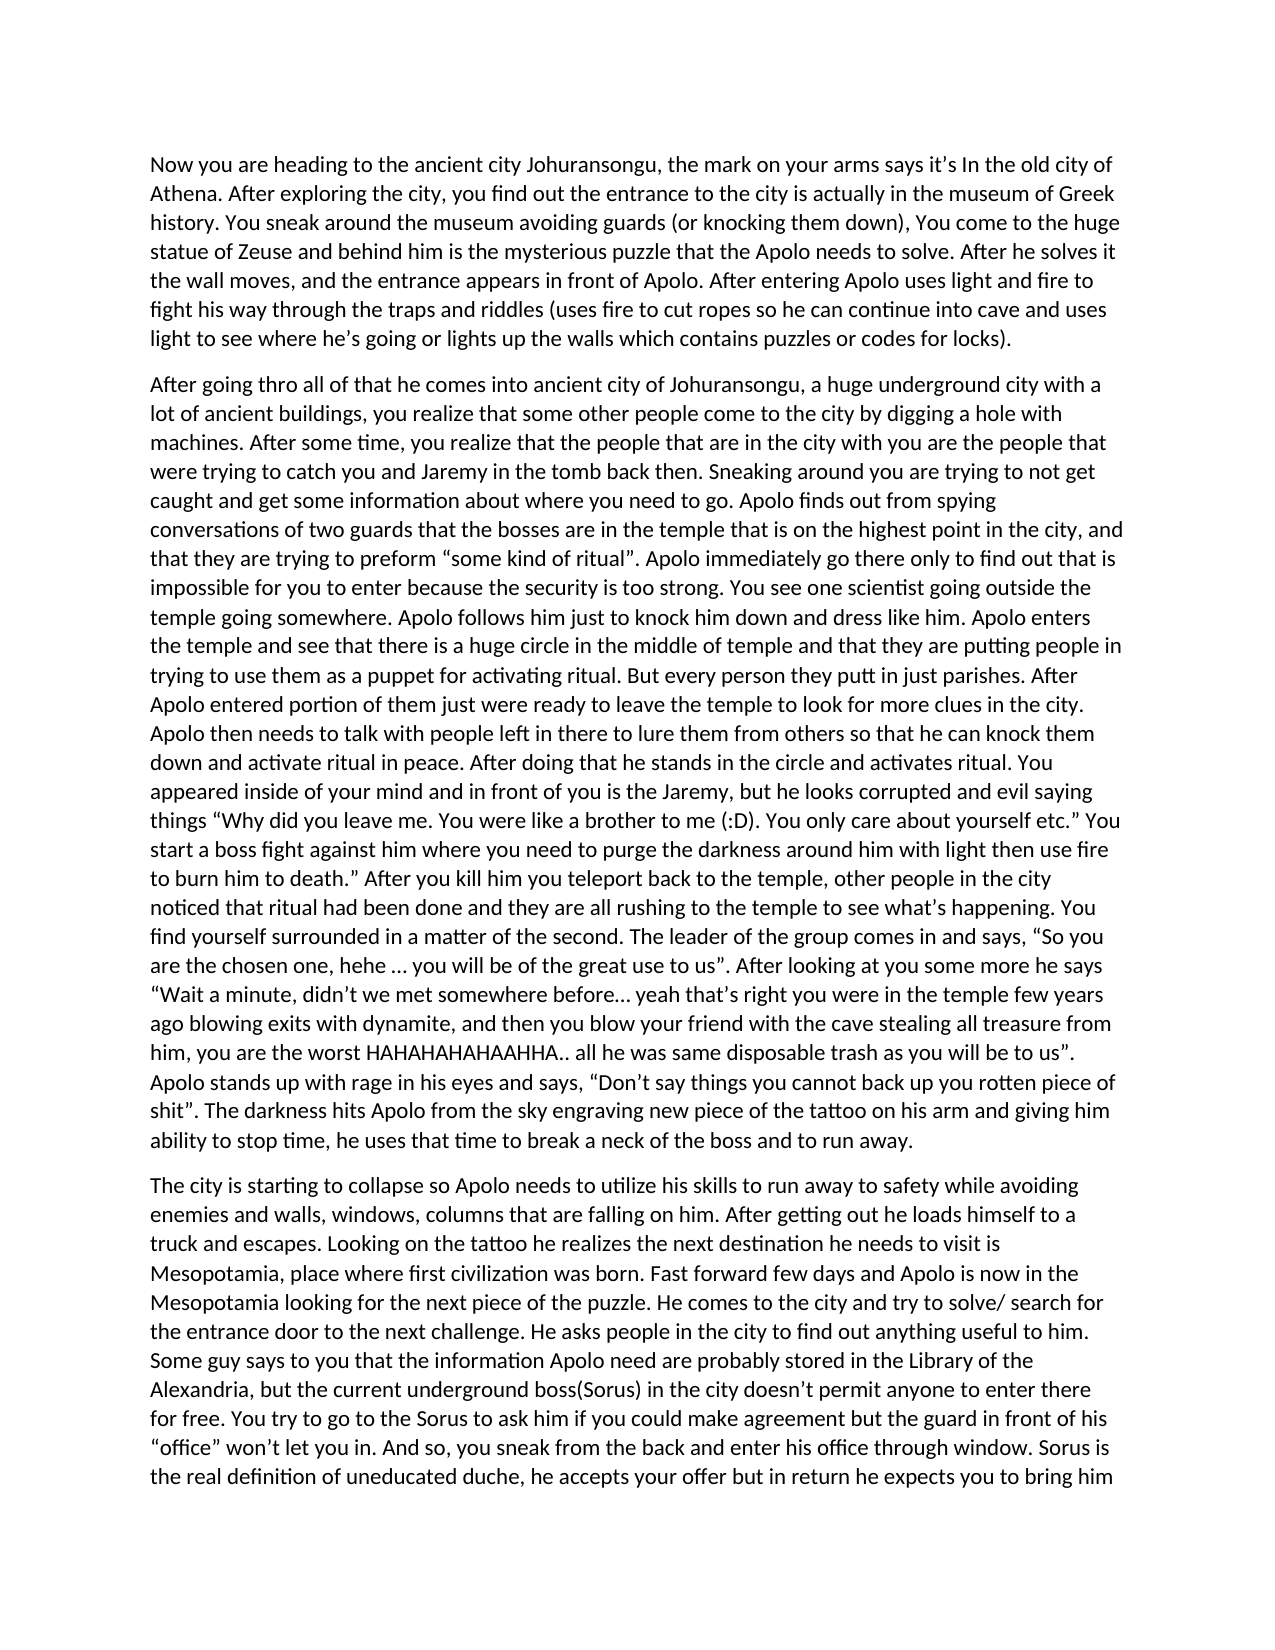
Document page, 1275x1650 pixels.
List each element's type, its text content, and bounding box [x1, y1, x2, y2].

text Now you are heading to the ancient city Johuransongu, the mark on your arms says it’s In the old city of Athena. After exploring the city, you find out the entrance to the city is actually in the museum of Greek history. You sneak around the museum avoiding guards (or knocking them down), You come to the huge statue of Zeuse and behind him is the mysterious puzzle that the Apolo needs to solve. After he solves it the wall moves, and the entrance appears in front of Apolo. After entering Apolo uses light and fire to fight his way through the traps and riddles (uses fire to cut ropes so he can continue into cave and uses light to see where he’s going or lights up the walls which contains puzzles or codes for locks). [150, 150, 1125, 352]
text The city is starting to collapse so Apolo needs to utilize his skills to run away to safety while avoiding enemies and walls, windows, columns that are falling on him. After getting out he loads himself to a truck and escapes. Looking on the tattoo he realizes the next destination he needs to visit is Mesopotamia, place where first civilization was born. Fast forward few days and Apolo is now in the Mesopotamia looking for the next piece of the puzzle. He comes to the city and try to solve/ search for the entrance door to the next challenge. He asks people in the city to find out anything useful to him. Some guy says to you that the information Apolo need are probably stored in the Library of the Alexandria, but the current underground boss(Sorus) in the city doesn’t permit anyone to enter there for free. You try to go to the Sorus to ask him if you could make agreement but the guard in front of his “office” won’t let you in. And so, you sneak from the back and enter his office through window. Sorus is the real definition of uneducated duche, he accepts your offer but in return he expects you to bring him [150, 1171, 1125, 1490]
text After going thro all of that he comes into ancient city of Johuransongu, a huge underground city with a lot of ancient buildings, you realize that some other people come to the city by digging a hole with machines. After some time, you realize that the people that are in the city with you are the people that were trying to catch you and Jaremy in the tomb back then. Sneaking around you are trying to not get caught and get some information about where you need to go. Apolo finds out from spying conversations of two guards that the bosses are in the temple that is on the highest point in the city, and that they are trying to preform “some kind of ritual”. Apolo immediately go there only to find out that is impossible for you to enter because the security is too strong. You see one scientist going outside the temple going somewhere. Apolo follows him just to knock him down and dress like him. Apolo enters the temple and see that there is a huge circle in the middle of temple and that they are putting people in trying to use them as a puppet for activating ritual. But every person they putt in just parishes. After Apolo entered portion of them just were ready to leave the temple to look for more clues in the city. Apolo then needs to talk with people left in there to lure them from others so that he can knock them down and activate ritual in peace. After doing that he stands in the circle and activates ritual. You appeared inside of your mind and in front of you is the Jaremy, but he looks corrupted and evil saying things “Why did you leave me. You were like a brother to me (:D). You only care about yourself etc.” You start a boss fight against him where you need to purge the darkness around him with light then use fire to burn him to death.” After you kill him you teleport back to the temple, other people in the city noticed that ritual had been done and they are all rushing to the temple to see what’s happening. You find yourself surrounded in a matter of the second. The leader of the group comes in and says, “So you are the chosen one, hehe … you will be of the great use to us”. After looking at you some more he says “Wait a minute, didn’t we met somewhere before… yeah that’s right you were in the temple few years ago blowing exits with dynamite, and then you blow your friend with the cave stealing all treasure from him, you are the worst HAHAHAHAHAAHHA.. all he was same disposable trash as you will be to us”. Apolo stands up with rage in his eyes and says, “Don’t say things you cannot back up you rotten piece of shit”. The darkness hits Apolo from the sky engraving new piece of the tattoo on his arm and giving him ability to stop time, he uses that time to break a neck of the boss and to run away. [150, 370, 1125, 1154]
